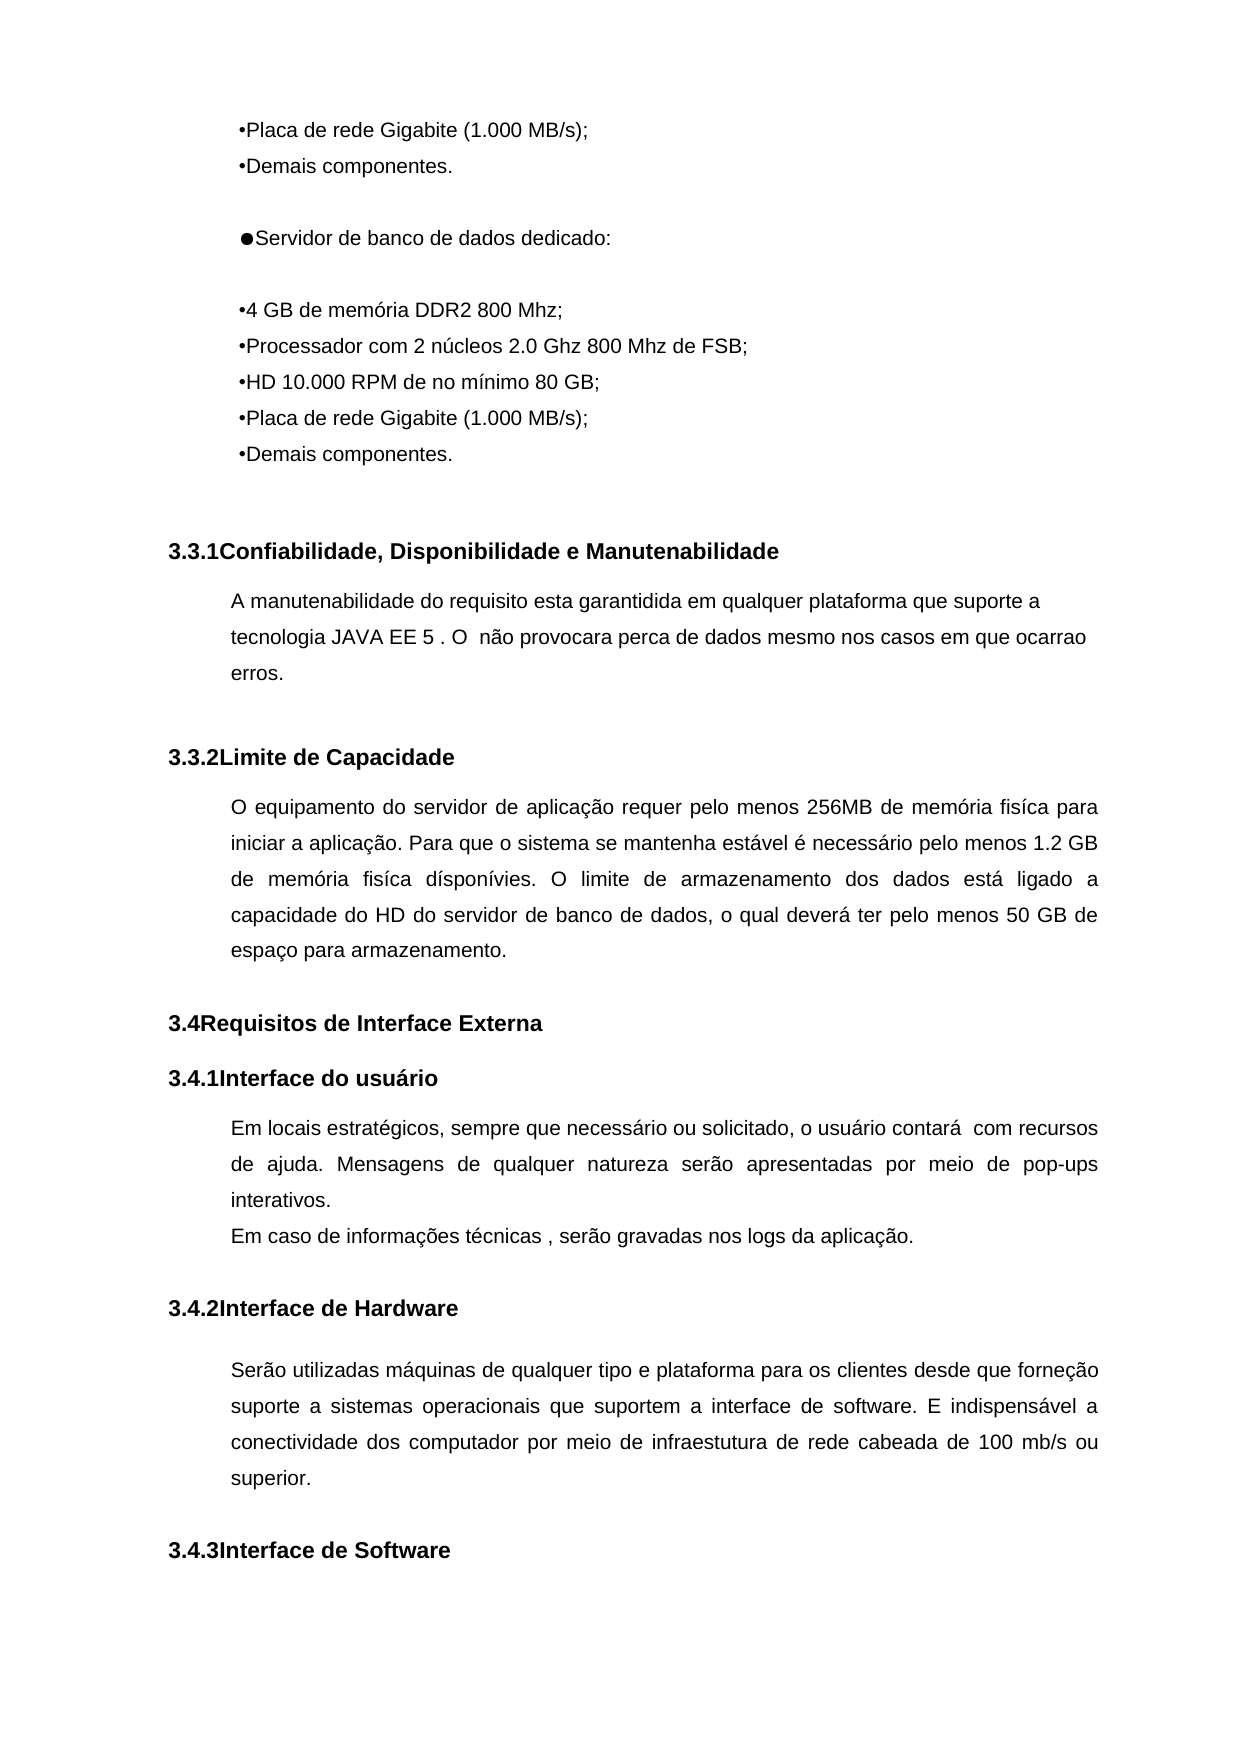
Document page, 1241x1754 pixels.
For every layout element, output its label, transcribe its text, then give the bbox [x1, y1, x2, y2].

subtitle Interface do usuário [168, 1065, 1100, 1092]
subtitle Requisitos de Interface Externa [168, 1010, 1100, 1037]
list Servidor de banco de dados dedicado: [238, 226, 1100, 250]
list Placa de rede Gigabite (1.000 MB/s); [238, 406, 1100, 430]
subtitle Confiabilidade, Disponibilidade e Manutenabilidade [168, 538, 1100, 564]
text Em locais estratégicos, sempre que necessário ou solicitado, o usuário contará com recursos de ajuda. Mensagens de qualquer natureza serão apresentadas por meio de pop-ups interativos. [231, 1116, 1100, 1211]
text Em caso de informações técnicas , serão gravadas nos logs da aplicação. [231, 1223, 1100, 1247]
subtitle Limite de Capacidade [168, 744, 1100, 771]
list 4 GB de memória DDR2 800 Mhz; [238, 298, 1100, 322]
list HD 10.000 RPM de no mínimo 80 GB; [238, 370, 1100, 394]
subtitle Interface de Hardware [168, 1295, 1100, 1322]
list Demais componentes. [238, 442, 1100, 466]
text Serão utilizadas máquinas de qualquer tipo e plataforma para os clientes desde que forneção suporte a sistemas operacionais que suportem a interface de software. E indispensável a conectividade dos computador por meio de infraestutura de rede cabeada de 100 mb/s ou superior. [231, 1358, 1100, 1489]
list Demais componentes. [238, 154, 1100, 178]
subtitle Interface de Software [168, 1537, 1100, 1564]
text O equipamento do servidor de aplicação requer pelo menos 256MB de memória fisíca para iniciar a aplicação. Para que o sistema se mantenha estável é necessário pelo menos 1.2 GB de memória fisíca dísponívies. O limite de armazenamento dos dados está ligado a capacidade do HD do servidor de banco de dados, o qual deverá ter pelo menos 50 GB de espaço para armazenamento. [231, 794, 1100, 962]
list Placa de rede Gigabite (1.000 MB/s); [238, 118, 1100, 142]
text A manutenabilidade do requisito esta garantidida em qualquer plataforma que suporte a tecnologia JAVA EE 5 . O não provocara perca de dados mesmo nos casos em que ocarrao erros. [231, 588, 1100, 684]
list Processador com 2 núcleos 2.0 Ghz 800 Mhz de FSB; [238, 334, 1100, 358]
